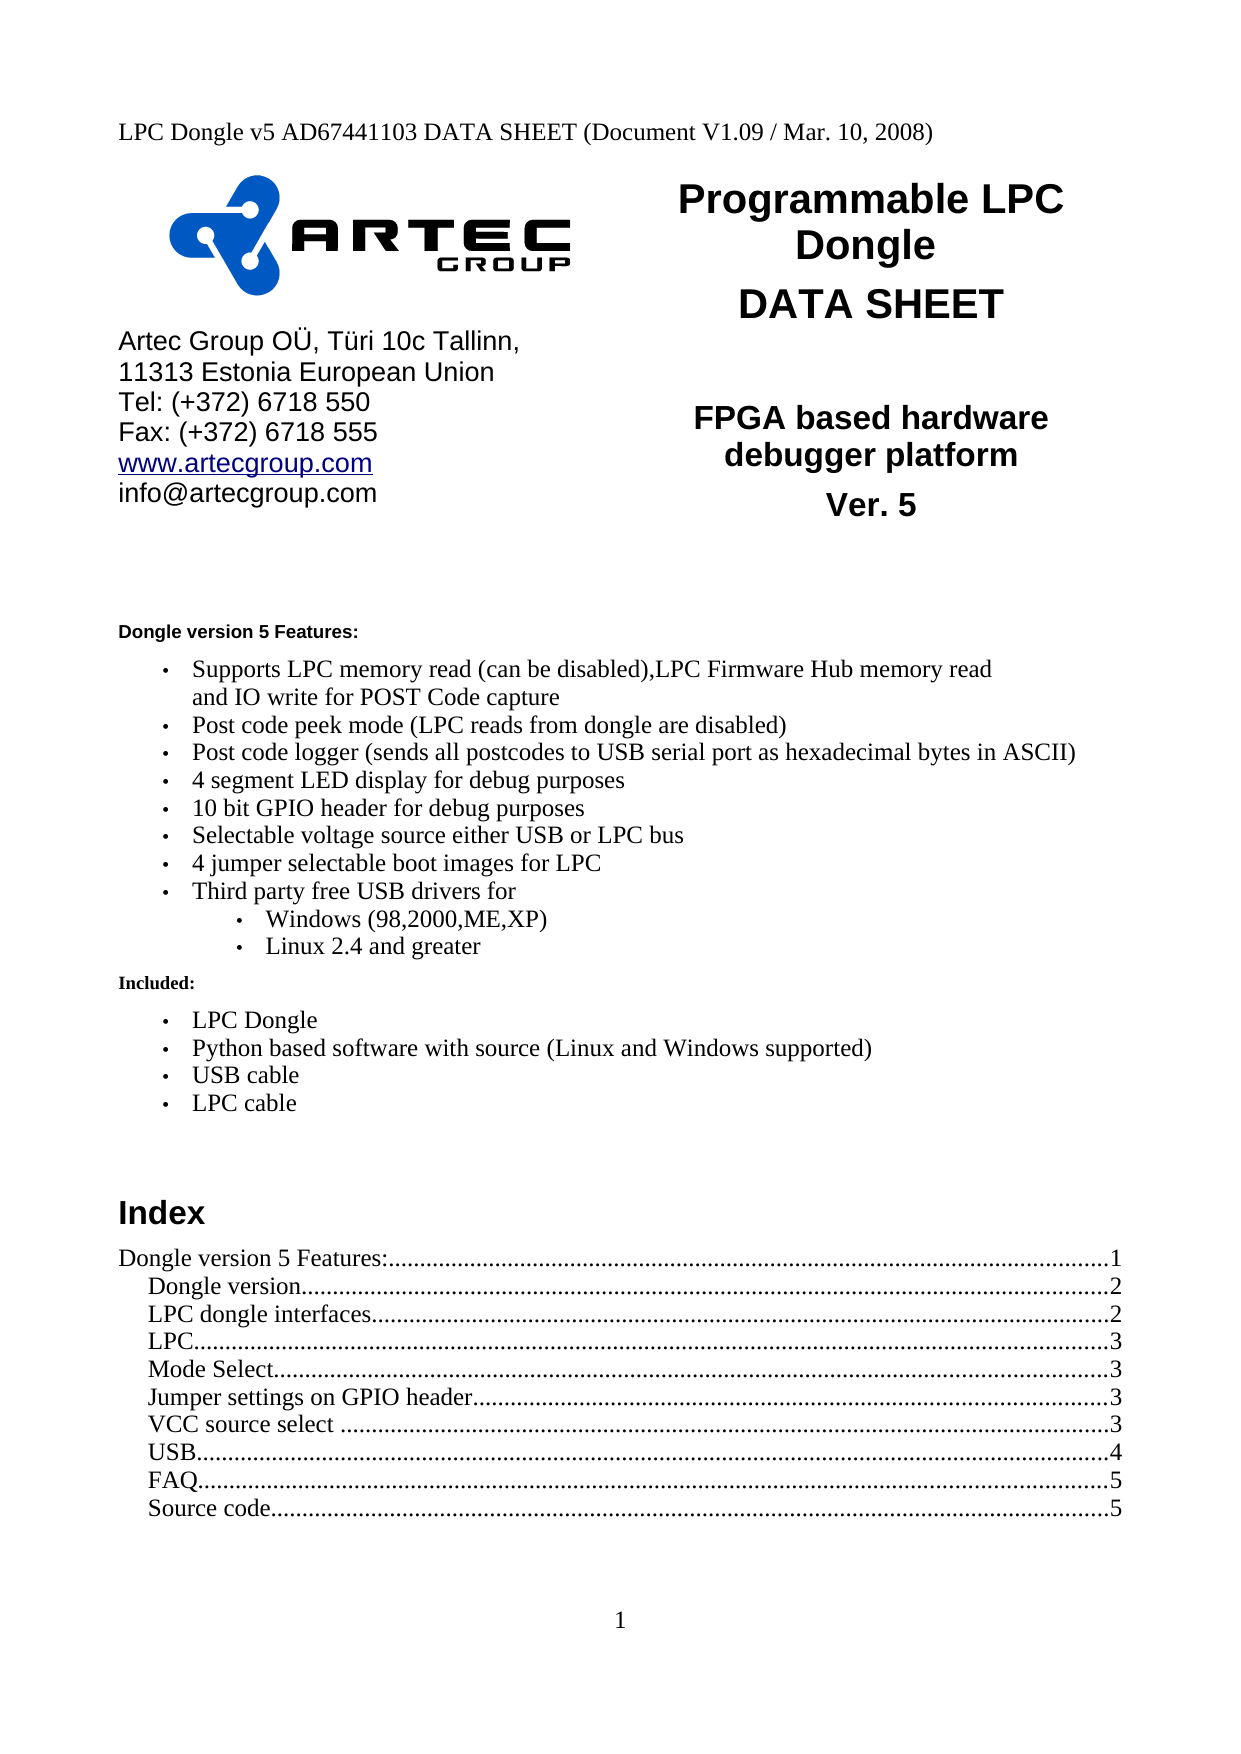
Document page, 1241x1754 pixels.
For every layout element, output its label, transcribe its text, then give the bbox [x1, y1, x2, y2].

text Dongle version 5 Features: 1 [118, 1244, 1122, 1272]
list 10 bit GPIO header for debug purposes [162, 794, 1122, 822]
text Jumper settings on GPIO header 3 [148, 1383, 1122, 1411]
text VCC source select 3 [148, 1411, 1122, 1438]
list USB cable [162, 1061, 1122, 1089]
text Included: [118, 973, 1122, 993]
text Dongle version 2 [148, 1272, 1122, 1300]
text Mode Select 3 [148, 1355, 1122, 1383]
list 4 segment LED display for debug purposes [162, 766, 1122, 794]
text LPC dongle interfaces 2 [148, 1300, 1122, 1327]
list Linux 2.4 and greater [236, 932, 1122, 960]
text Source code 5 [148, 1494, 1122, 1521]
text USB 4 [148, 1438, 1122, 1466]
list LPC cable [162, 1089, 1122, 1117]
subtitle Index [118, 1194, 1122, 1232]
list Supports LPC memory read (can be disabled),LPC Firmware Hub memory read [162, 655, 1122, 683]
list LPC Dongle [162, 1006, 1122, 1034]
list Third party free USB drivers for [162, 877, 1122, 905]
text LPC 3 [148, 1327, 1122, 1355]
list 4 jumper selectable boot images for LPC [162, 849, 1122, 877]
list and IO write for POST Code capture [162, 683, 1122, 711]
table_header Artec Group OÜ, Türi 10c Tallinn, 11313 Estonia European Union Tel: (+372) 6718 550 Fax: (+372) 6718 555 www.artecgroup.com info@artecgroup.com [118, 175, 620, 538]
list Python based software with source (Linux and Windows supported) [162, 1034, 1122, 1061]
list Selectable voltage source either USB or LPC bus [162, 822, 1122, 849]
list Post code logger (sends all postcodes to USB serial port as hexadecimal bytes in ASCII) [162, 738, 1122, 766]
table_header Programmable LPC Dongle DATA SHEET FPGA based hardware debugger platform Ver. 5 [620, 175, 1122, 538]
text FAQ 5 [148, 1466, 1122, 1494]
list Post code peek mode (LPC reads from dongle are disabled) [162, 711, 1122, 738]
picture [168, 175, 571, 296]
list Windows (98,2000,ME,XP) [236, 905, 1122, 932]
subtitle Dongle version 5 Features: [118, 622, 1122, 643]
